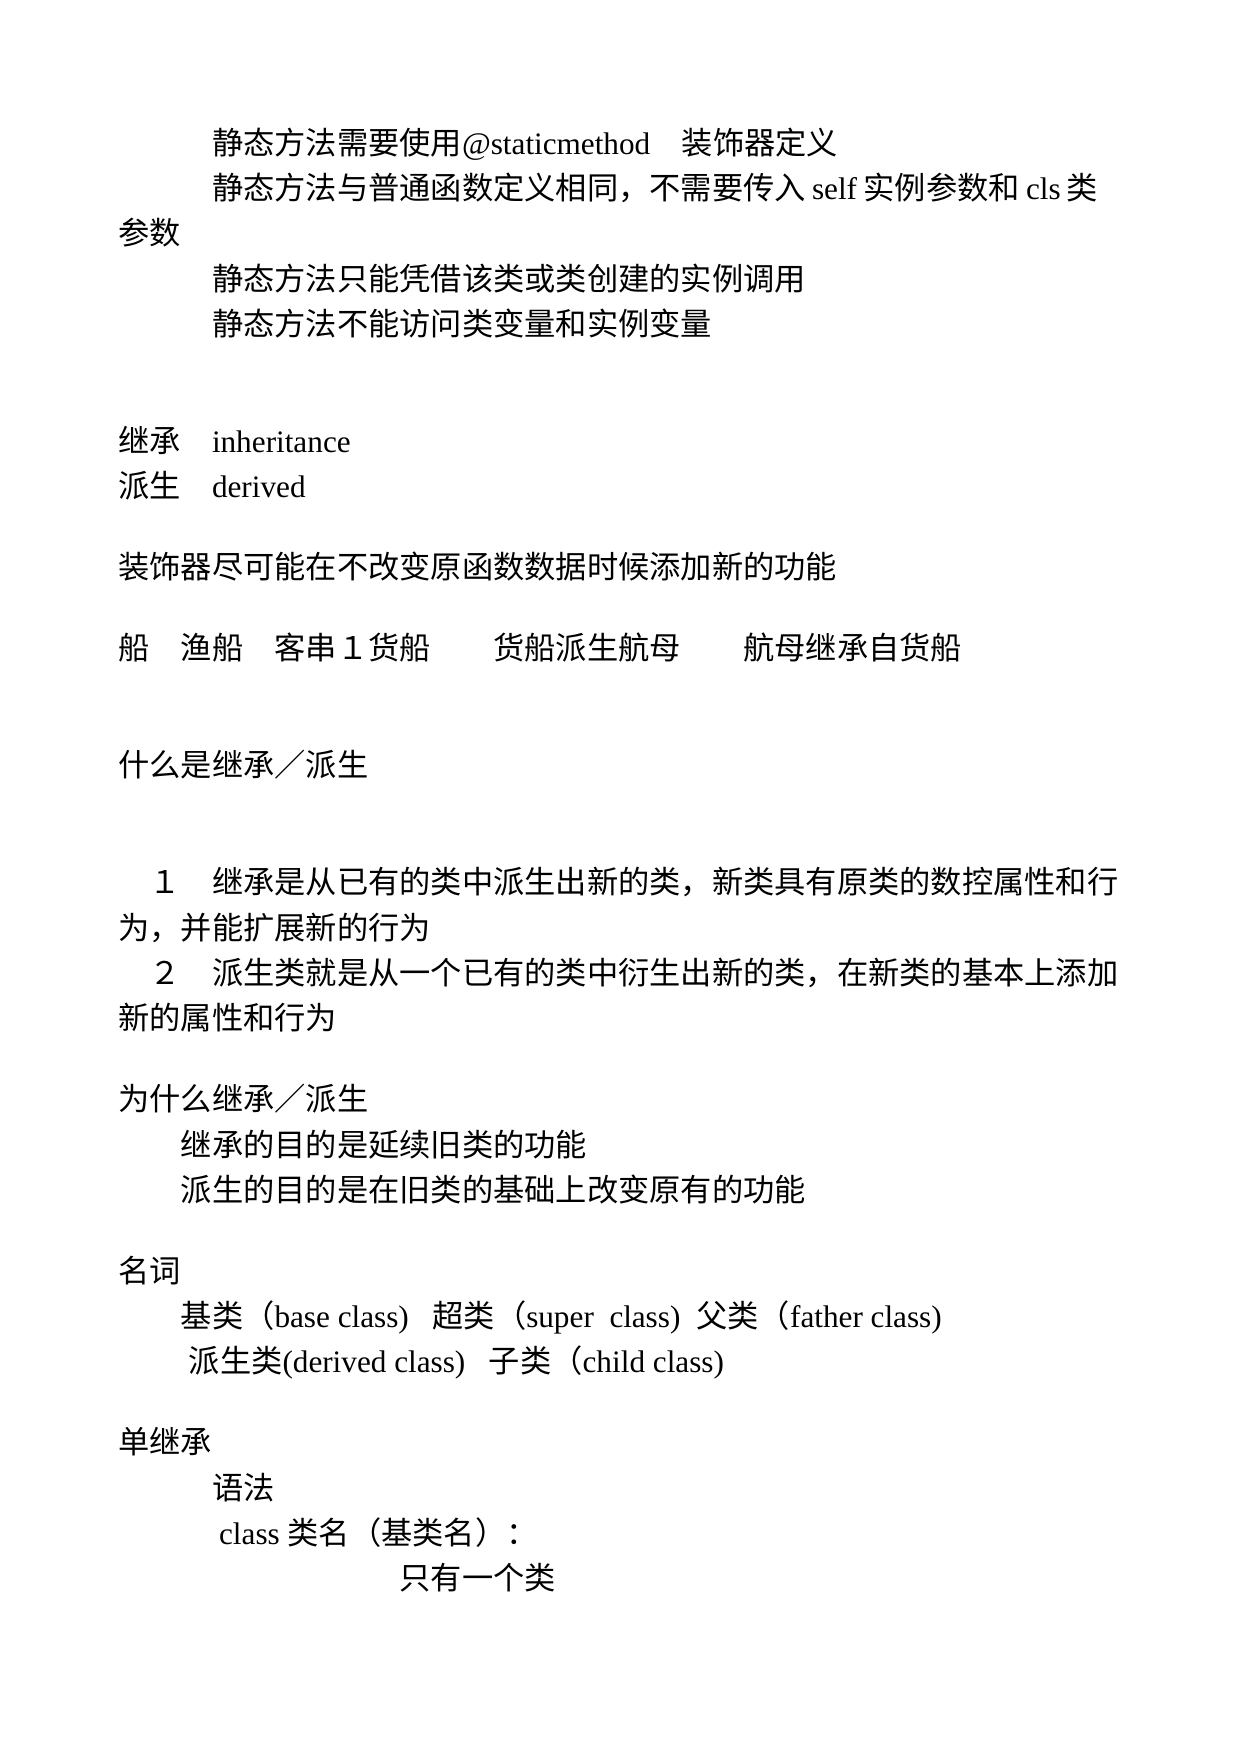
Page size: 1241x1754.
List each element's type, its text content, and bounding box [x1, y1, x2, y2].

text 静态方法不能访问类变量和实例变量 [118, 299, 1122, 344]
text class 类名（基类名）： [118, 1508, 1122, 1553]
text ２ 派生类就是从一个已有的类中衍生出新的类，在新类的基本上添加新的属性和行为 [118, 948, 1122, 1038]
text 继承的目的是延续旧类的功能 [118, 1120, 1122, 1165]
text 基类（base class) 超类（super class) 父类（father class) [118, 1291, 1122, 1336]
text 派生 derived [118, 461, 1122, 506]
text 继承 inheritance [118, 416, 1122, 461]
text 只有一个类 [118, 1553, 1122, 1598]
text 派生类(derived class) 子类（child class) [118, 1336, 1122, 1382]
text 什么是继承／派生 [118, 741, 1122, 786]
text 派生的目的是在旧类的基础上改变原有的功能 [118, 1165, 1122, 1210]
text 船 渔船 客串１货船 货船派生航母 航母继承自货船 [118, 623, 1122, 669]
text 名词 [118, 1246, 1122, 1291]
text 静态方法只能凭借该类或类创建的实例调用 [118, 254, 1122, 299]
text 单继承 [118, 1418, 1122, 1463]
text 静态方法与普通函数定义相同，不需要传入self实例参数和cls类参数 [118, 163, 1122, 254]
text 静态方法需要使用@staticmethod 装饰器定义 [118, 118, 1122, 163]
text 装饰器尽可能在不改变原函数数据时候添加新的功能 [118, 542, 1122, 588]
text １ 继承是从已有的类中派生出新的类，新类具有原类的数控属性和行为，并能扩展新的行为 [118, 858, 1122, 948]
text 为什么继承／派生 [118, 1074, 1122, 1120]
text 语法 [118, 1463, 1122, 1508]
